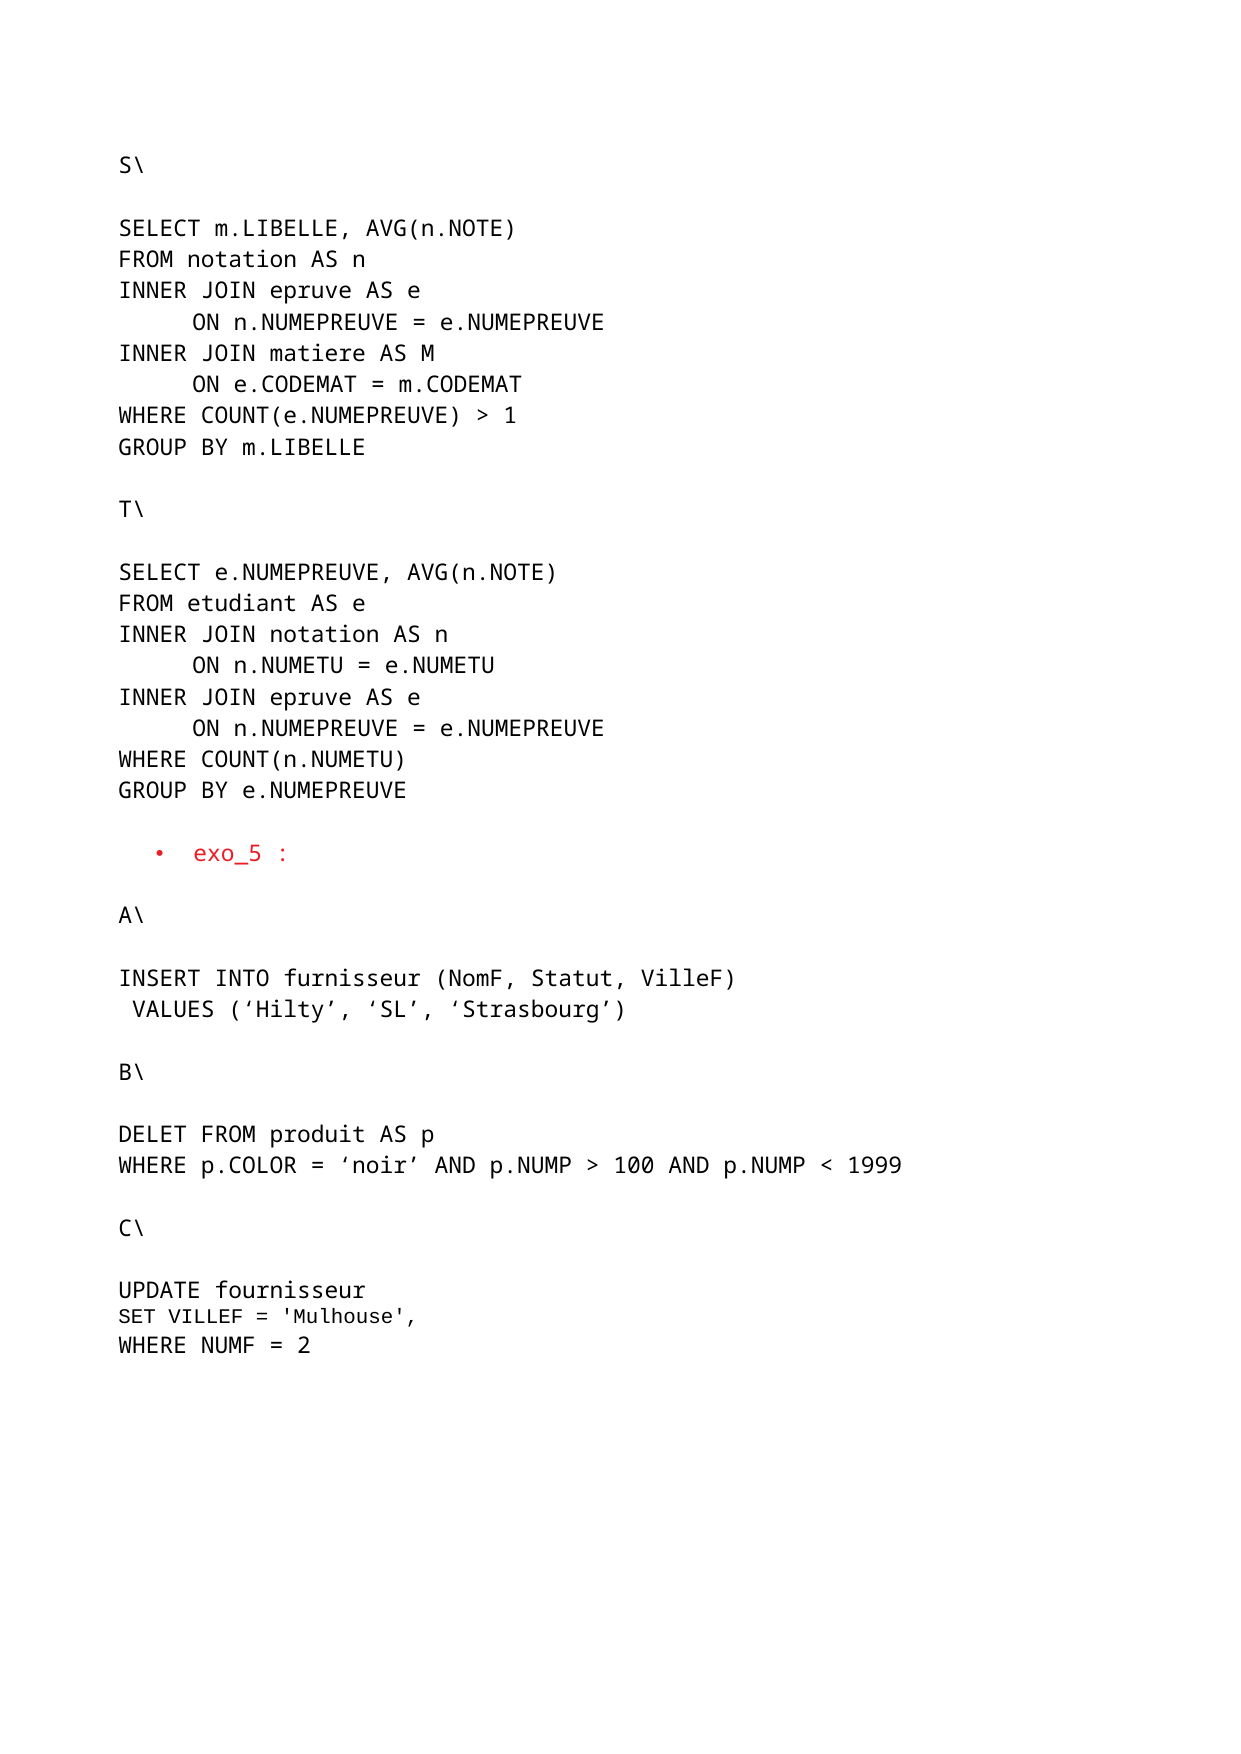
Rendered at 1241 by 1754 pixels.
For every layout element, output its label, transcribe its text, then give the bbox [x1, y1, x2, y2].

text SELECT e.NUMEPREUVE, AVG(n.NOTE) [118, 556, 1122, 587]
text ON e.CODEMAT = m.CODEMAT [118, 368, 1122, 399]
text GROUP BY e.NUMEPREUVE [118, 774, 1122, 806]
text INNER JOIN notation AS n [118, 618, 1122, 649]
text ON n.NUMETU = e.NUMETU [118, 649, 1122, 681]
text SELECT m.LIBELLE, AVG(n.NOTE) [118, 212, 1122, 243]
text WHERE NUMF = 2 [118, 1329, 1122, 1361]
text WHERE COUNT(n.NUMETU) [118, 743, 1122, 774]
text SET VILLEF = 'Mulhouse', [118, 1306, 1122, 1329]
text VALUES (‘Hilty’, ‘SL’, ‘Strasbourg’) [118, 993, 1122, 1024]
text ON n.NUMEPREUVE = e.NUMEPREUVE [118, 712, 1122, 743]
text UPDATE fournisseur [118, 1274, 1122, 1306]
text A\ [118, 899, 1122, 931]
list exo_5 : [156, 837, 1122, 868]
text INNER JOIN matiere AS M [118, 337, 1122, 368]
text WHERE COUNT(e.NUMEPREUVE) > 1 [118, 399, 1122, 431]
text INNER JOIN epruve AS e [118, 681, 1122, 712]
text WHERE p.COLOR = ‘noir’ AND p.NUMP > 100 AND p.NUMP < 1999 [118, 1149, 1122, 1181]
text GROUP BY m.LIBELLE [118, 431, 1122, 462]
text S\ [118, 149, 1122, 181]
text INSERT INTO furnisseur (NomF, Statut, VilleF) [118, 962, 1122, 993]
text T\ [118, 493, 1122, 524]
text C\ [118, 1212, 1122, 1243]
text FROM etudiant AS e [118, 587, 1122, 618]
text FROM notation AS n [118, 243, 1122, 274]
text ON n.NUMEPREUVE = e.NUMEPREUVE [118, 306, 1122, 337]
text DELET FROM produit AS p [118, 1118, 1122, 1149]
text INNER JOIN epruve AS e [118, 274, 1122, 306]
text B\ [118, 1056, 1122, 1087]
